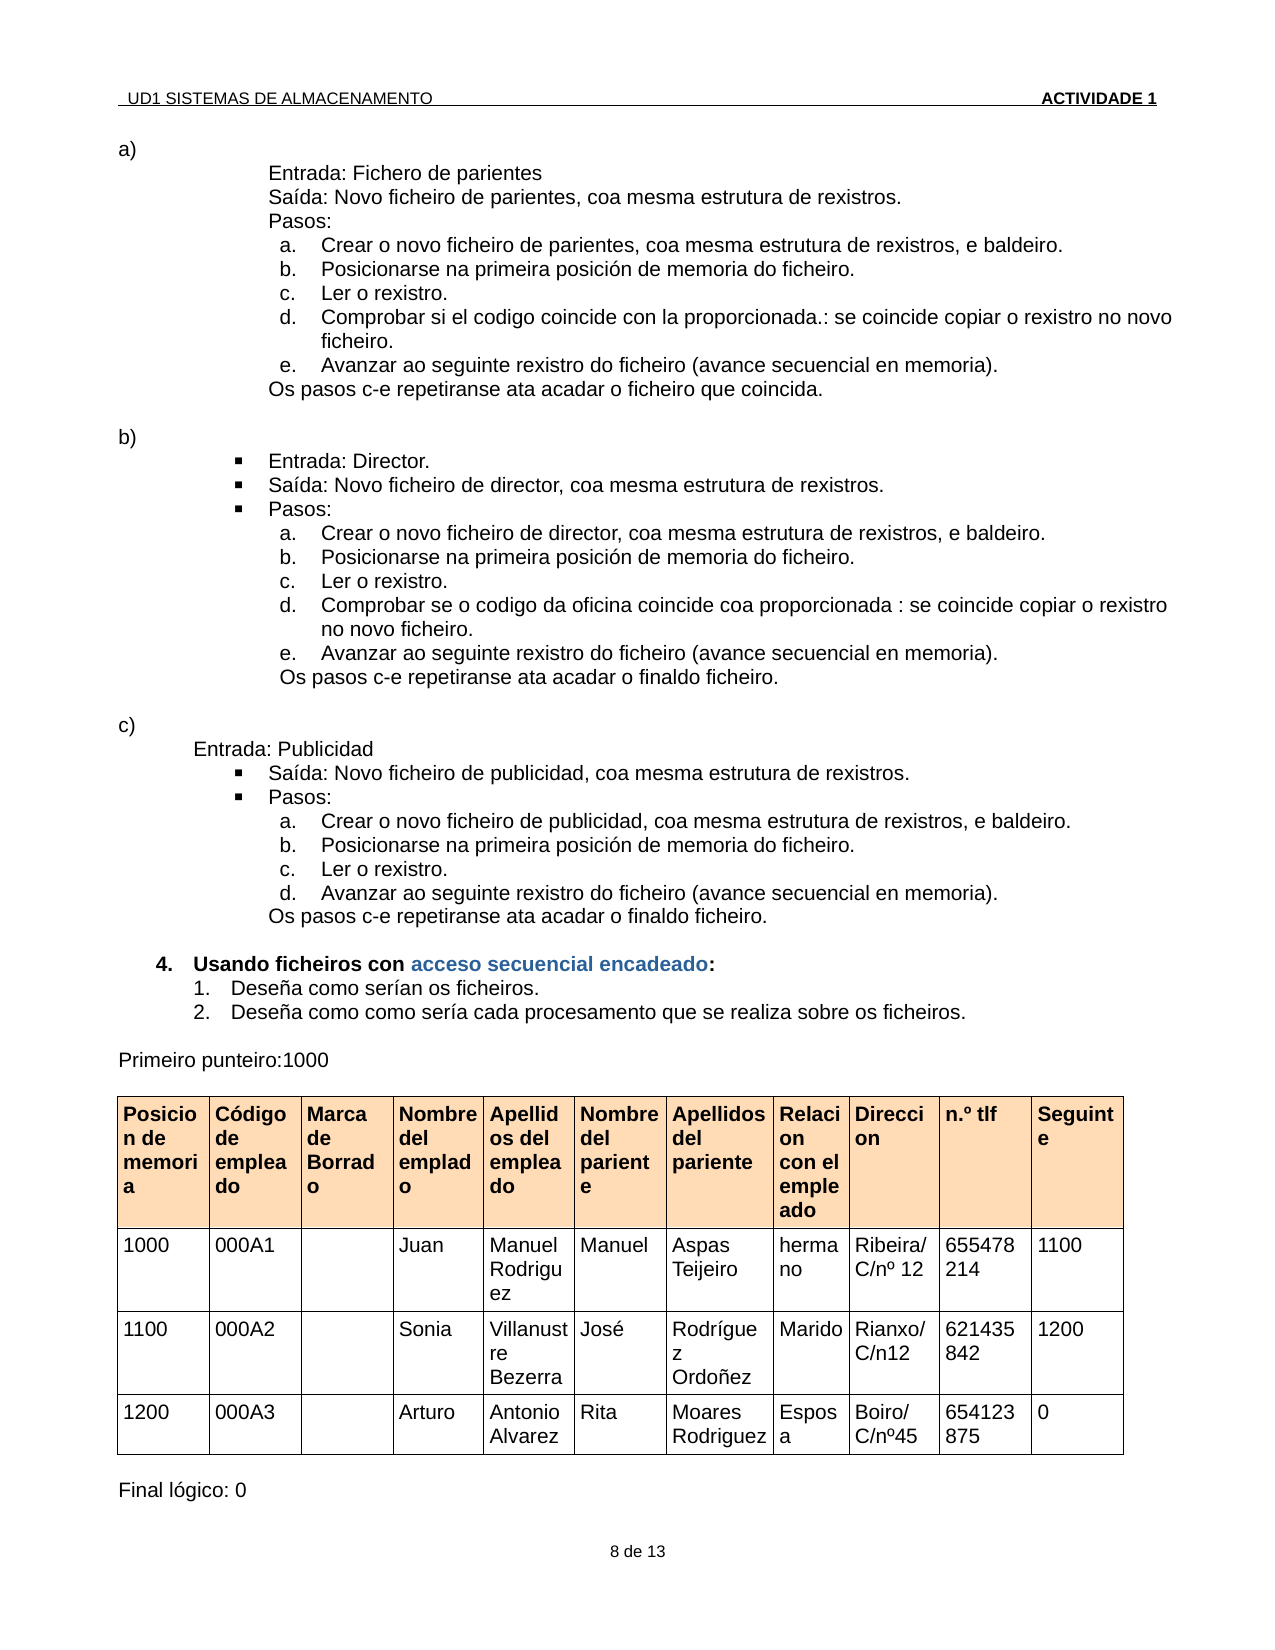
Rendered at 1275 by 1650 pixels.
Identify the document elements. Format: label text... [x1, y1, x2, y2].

table_cell 1100 [1032, 1229, 1123, 1311]
table_cell [302, 1312, 393, 1394]
list Comprobar si el codigo coincide con la proporcionada.: se coincide copiar o rexistro no novo ficheiro. [279, 305, 1176, 353]
text Entrada: Fichero de parientes [118, 161, 1176, 185]
table_cell Antonio Alvarez [484, 1395, 574, 1454]
table_cell [302, 1229, 393, 1311]
list Posicionarse na primeira posición de memoria do ficheiro. [279, 257, 1176, 281]
table_cell 655478214 [940, 1229, 1031, 1311]
table_cell 0 [1032, 1395, 1123, 1454]
text Os pasos c-e repetiranse ata acadar o finaldo ficheiro. [118, 904, 1176, 928]
table_header Posicion de memoria [118, 1097, 209, 1227]
list Avanzar ao seguinte rexistro do ficheiro (avance secuencial en memoria). [279, 353, 1176, 377]
table_cell Arturo [394, 1395, 483, 1454]
list Posicionarse na primeira posición de memoria do ficheiro. [279, 832, 1176, 856]
table_cell 654123875 [940, 1395, 1031, 1454]
table_cell 000A1 [210, 1229, 301, 1311]
table_cell 1200 [1032, 1312, 1123, 1394]
text Entrada: Publicidad [118, 736, 1176, 760]
text Final lógico: 0 [118, 1478, 1176, 1502]
table_header Apellidos del pariente [667, 1097, 773, 1227]
table_header Código de empleado [210, 1097, 301, 1227]
table_cell 1100 [118, 1312, 209, 1394]
table_header Marca de Borrado [302, 1097, 393, 1227]
table_cell Aspas Teijeiro [667, 1229, 773, 1311]
list Avanzar ao seguinte rexistro do ficheiro (avance secuencial en memoria). [279, 880, 1176, 904]
table_cell Esposa [774, 1395, 849, 1454]
text c) [118, 712, 1176, 736]
list Posicionarse na primeira posición de memoria do ficheiro. [279, 545, 1176, 569]
list Ler o rexistro. [279, 281, 1176, 305]
table_header Apellidos del empleado [484, 1097, 574, 1227]
list Pasos: [231, 784, 1176, 808]
list Usando ficheiros con acceso secuencial encadeado: [156, 952, 1176, 976]
list Ler o rexistro. [279, 569, 1176, 593]
text Primeiro punteiro:1000 [118, 1048, 1176, 1072]
table_header n.º tlf [940, 1097, 1031, 1227]
text a) [118, 137, 1176, 161]
list Crear o novo ficheiro de parientes, coa mesma estrutura de rexistros, e baldeiro. [279, 233, 1176, 257]
list Comprobar se o codigo da oficina coincide coa proporcionada : se coincide copiar o rexistro no novo ficheiro. [279, 593, 1176, 641]
list Pasos: [231, 209, 1176, 233]
table_cell Moares Rodriguez [667, 1395, 773, 1454]
list Ler o rexistro. [279, 856, 1176, 880]
table_cell [302, 1395, 393, 1454]
table_cell Marido [774, 1312, 849, 1394]
list Avanzar ao seguinte rexistro do ficheiro (avance secuencial en memoria). [279, 641, 1176, 664]
table_cell Villanustre Bezerra [484, 1312, 574, 1394]
list Deseña como como sería cada procesamento que se realiza sobre os ficheiros. [193, 1000, 1176, 1024]
table_header Nombre del emplado [394, 1097, 483, 1227]
table_cell Rianxo/C/n12 [850, 1312, 939, 1394]
list Crear o novo ficheiro de director, coa mesma estrutura de rexistros, e baldeiro. [279, 521, 1176, 545]
list Os pasos c-e repetiranse ata acadar o finaldo ficheiro. [238, 664, 1176, 688]
list Saída: Novo ficheiro de parientes, coa mesma estrutura de rexistros. [231, 185, 1176, 209]
table_header Direccion [850, 1097, 939, 1227]
table_header Relacion con el empleado [774, 1097, 849, 1227]
list Saída: Novo ficheiro de publicidad, coa mesma estrutura de rexistros. [231, 760, 1176, 784]
list Deseña como serían os ficheiros. [193, 976, 1176, 1000]
list Saída: Novo ficheiro de director, coa mesma estrutura de rexistros. [231, 473, 1176, 497]
table_cell hermano [774, 1229, 849, 1311]
table_cell 621435842 [940, 1312, 1031, 1394]
table_cell 000A2 [210, 1312, 301, 1394]
list Entrada: Director. [231, 449, 1176, 473]
table_cell 000A3 [210, 1395, 301, 1454]
list Crear o novo ficheiro de publicidad, coa mesma estrutura de rexistros, e baldeiro. [279, 808, 1176, 832]
table_cell Boiro/C/nº45 [850, 1395, 939, 1454]
table_cell Rodríguez Ordoñez [667, 1312, 773, 1394]
text b) [118, 425, 1176, 449]
text Os pasos c-e repetiranse ata acadar o ficheiro que coincida. [118, 377, 1176, 401]
table_cell 1200 [118, 1395, 209, 1454]
list Pasos: [231, 497, 1176, 521]
table_cell Manuel [575, 1229, 666, 1311]
table_cell Sonia [394, 1312, 483, 1394]
table_header Seguinte [1032, 1097, 1123, 1227]
table_cell Juan [394, 1229, 483, 1311]
table_cell 1000 [118, 1229, 209, 1311]
table_cell Manuel Rodriguez [484, 1229, 574, 1311]
table_cell Ribeira/C/nº 12 [850, 1229, 939, 1311]
table_header Nombre del pariente [575, 1097, 666, 1227]
table_cell Rita [575, 1395, 666, 1454]
table_cell José [575, 1312, 666, 1394]
